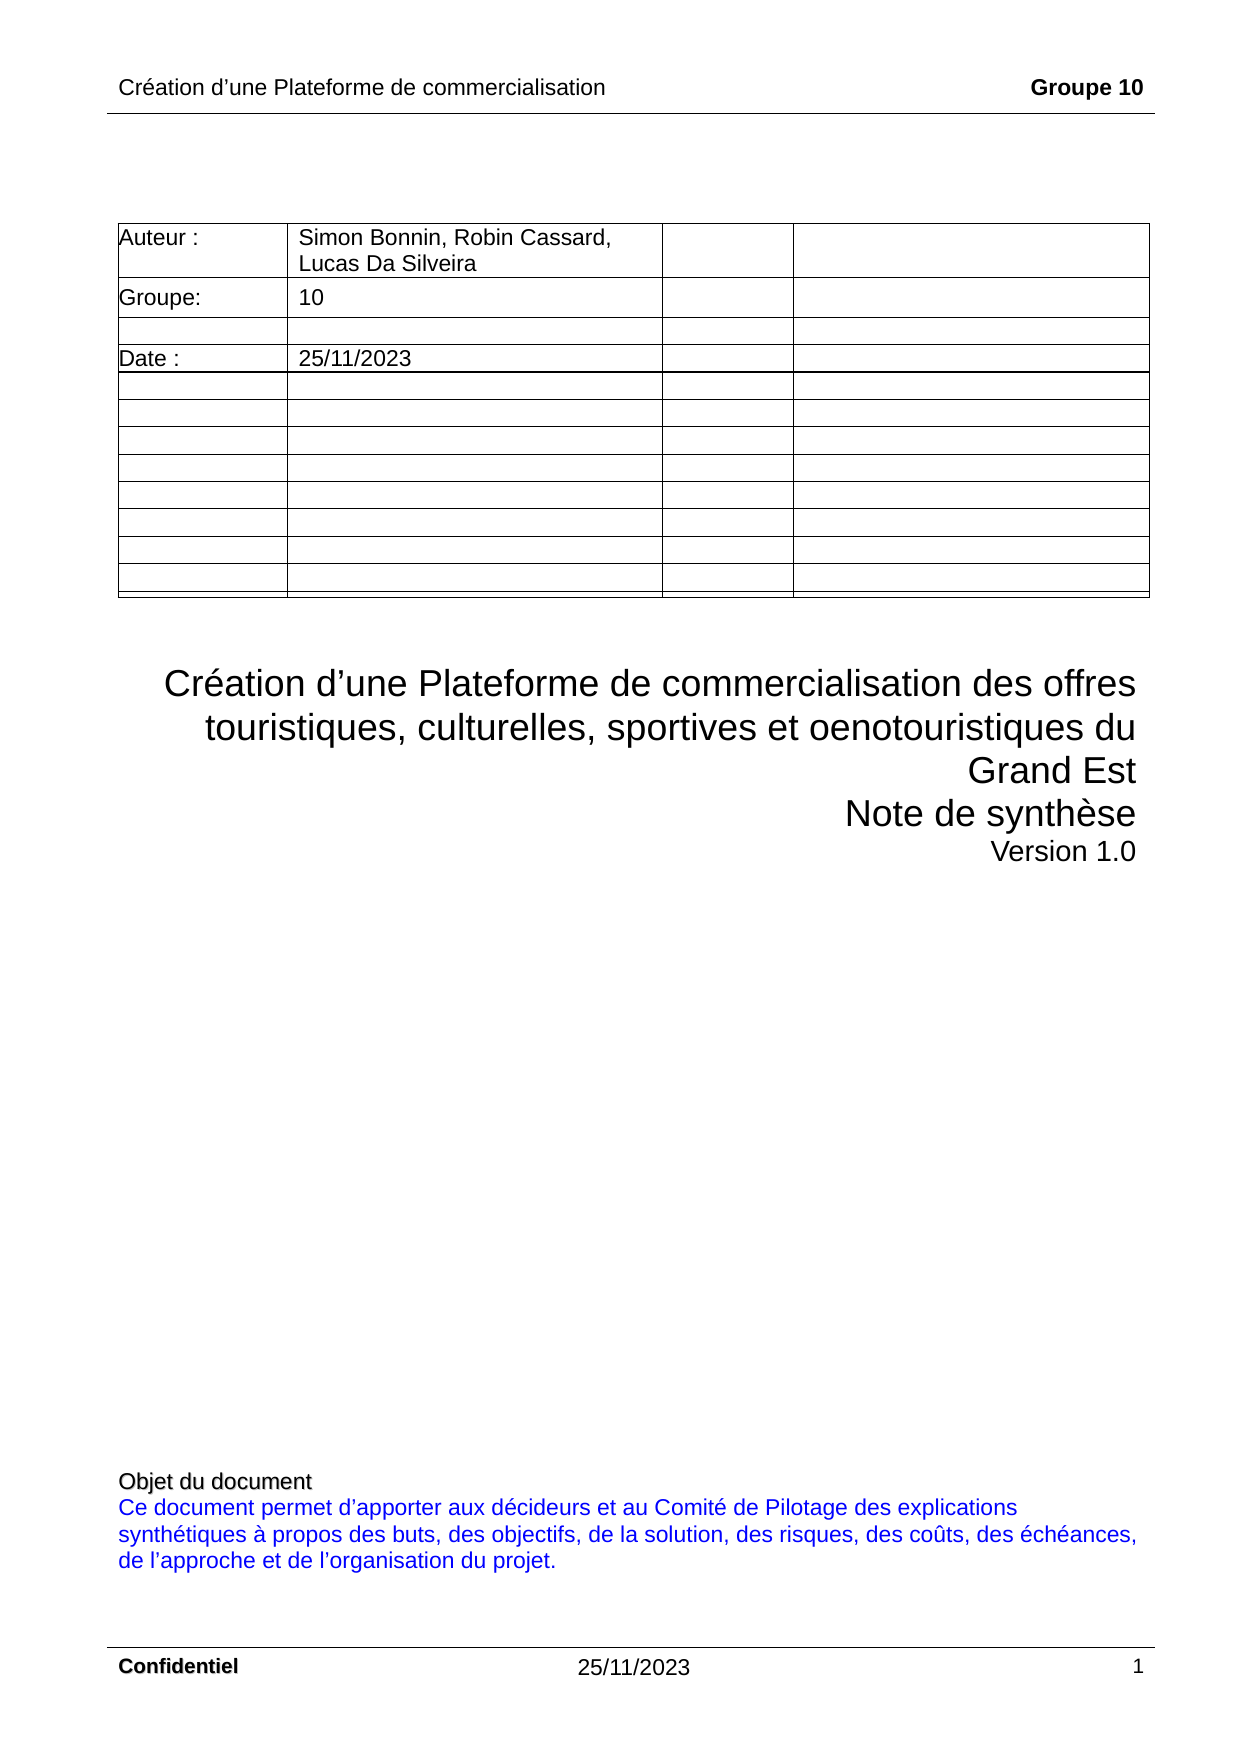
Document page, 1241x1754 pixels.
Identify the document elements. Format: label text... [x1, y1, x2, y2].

table_cell [119, 482, 287, 508]
table_cell [119, 509, 287, 536]
text Note de synthèse [133, 791, 1136, 834]
table_cell [663, 278, 793, 317]
table_cell [794, 427, 1149, 453]
table_cell [663, 373, 793, 399]
table_cell [288, 455, 662, 481]
text Version 1.0 [133, 834, 1136, 868]
table_cell [794, 455, 1149, 481]
table_cell [288, 400, 662, 426]
table_header Simon Bonnin, Robin Cassard, Lucas Da Silveira [288, 224, 662, 277]
table_cell Groupe: [119, 278, 287, 317]
table_cell [119, 455, 287, 481]
table_cell [288, 482, 662, 508]
table_cell [288, 509, 662, 536]
table_cell [663, 455, 793, 481]
table_cell [119, 373, 287, 399]
table_cell [119, 592, 287, 597]
table_cell [794, 400, 1149, 426]
table_cell [794, 592, 1149, 597]
table_cell [288, 427, 662, 453]
table_cell [663, 345, 793, 371]
table_cell [794, 482, 1149, 508]
table_cell [794, 537, 1149, 563]
table_cell [288, 373, 662, 399]
table_cell [119, 400, 287, 426]
table_cell 25/11/2023 [288, 345, 662, 371]
table_cell [663, 400, 793, 426]
table_cell [794, 509, 1149, 536]
table_cell [794, 373, 1149, 399]
table_cell 10 [288, 278, 662, 317]
table_cell [663, 592, 793, 597]
table_cell [794, 564, 1149, 591]
table_cell [119, 427, 287, 453]
table_header [794, 224, 1149, 277]
table_header Auteur : [119, 224, 287, 277]
table_cell [794, 318, 1149, 344]
table_cell [288, 564, 662, 591]
table_cell [663, 318, 793, 344]
table_cell [288, 592, 662, 597]
table_cell Date : [119, 345, 287, 371]
text Objet du document [118, 1468, 1152, 1494]
table_cell [119, 537, 287, 563]
table_cell [794, 345, 1149, 371]
table_header [663, 224, 793, 277]
table_cell [288, 537, 662, 563]
table_cell [794, 278, 1149, 317]
table_cell [663, 427, 793, 453]
table_cell [663, 482, 793, 508]
table_cell [288, 318, 662, 344]
table_cell [119, 318, 287, 344]
table_cell [663, 564, 793, 591]
table_cell [663, 509, 793, 536]
table_cell [119, 564, 287, 591]
table_cell [663, 537, 793, 563]
text Création d’une Plateforme de commercialisation des offres touristiques, culturelles, sportives et oenotouristiques du Grand Est [133, 662, 1136, 791]
text Ce document permet d’apporter aux décideurs et au Comité de Pilotage des explications synthétiques à propos des buts, des objectifs, de la solution, des risques, des coûts, des échéances, de l’approche et de l’organisation du projet. [118, 1494, 1152, 1573]
